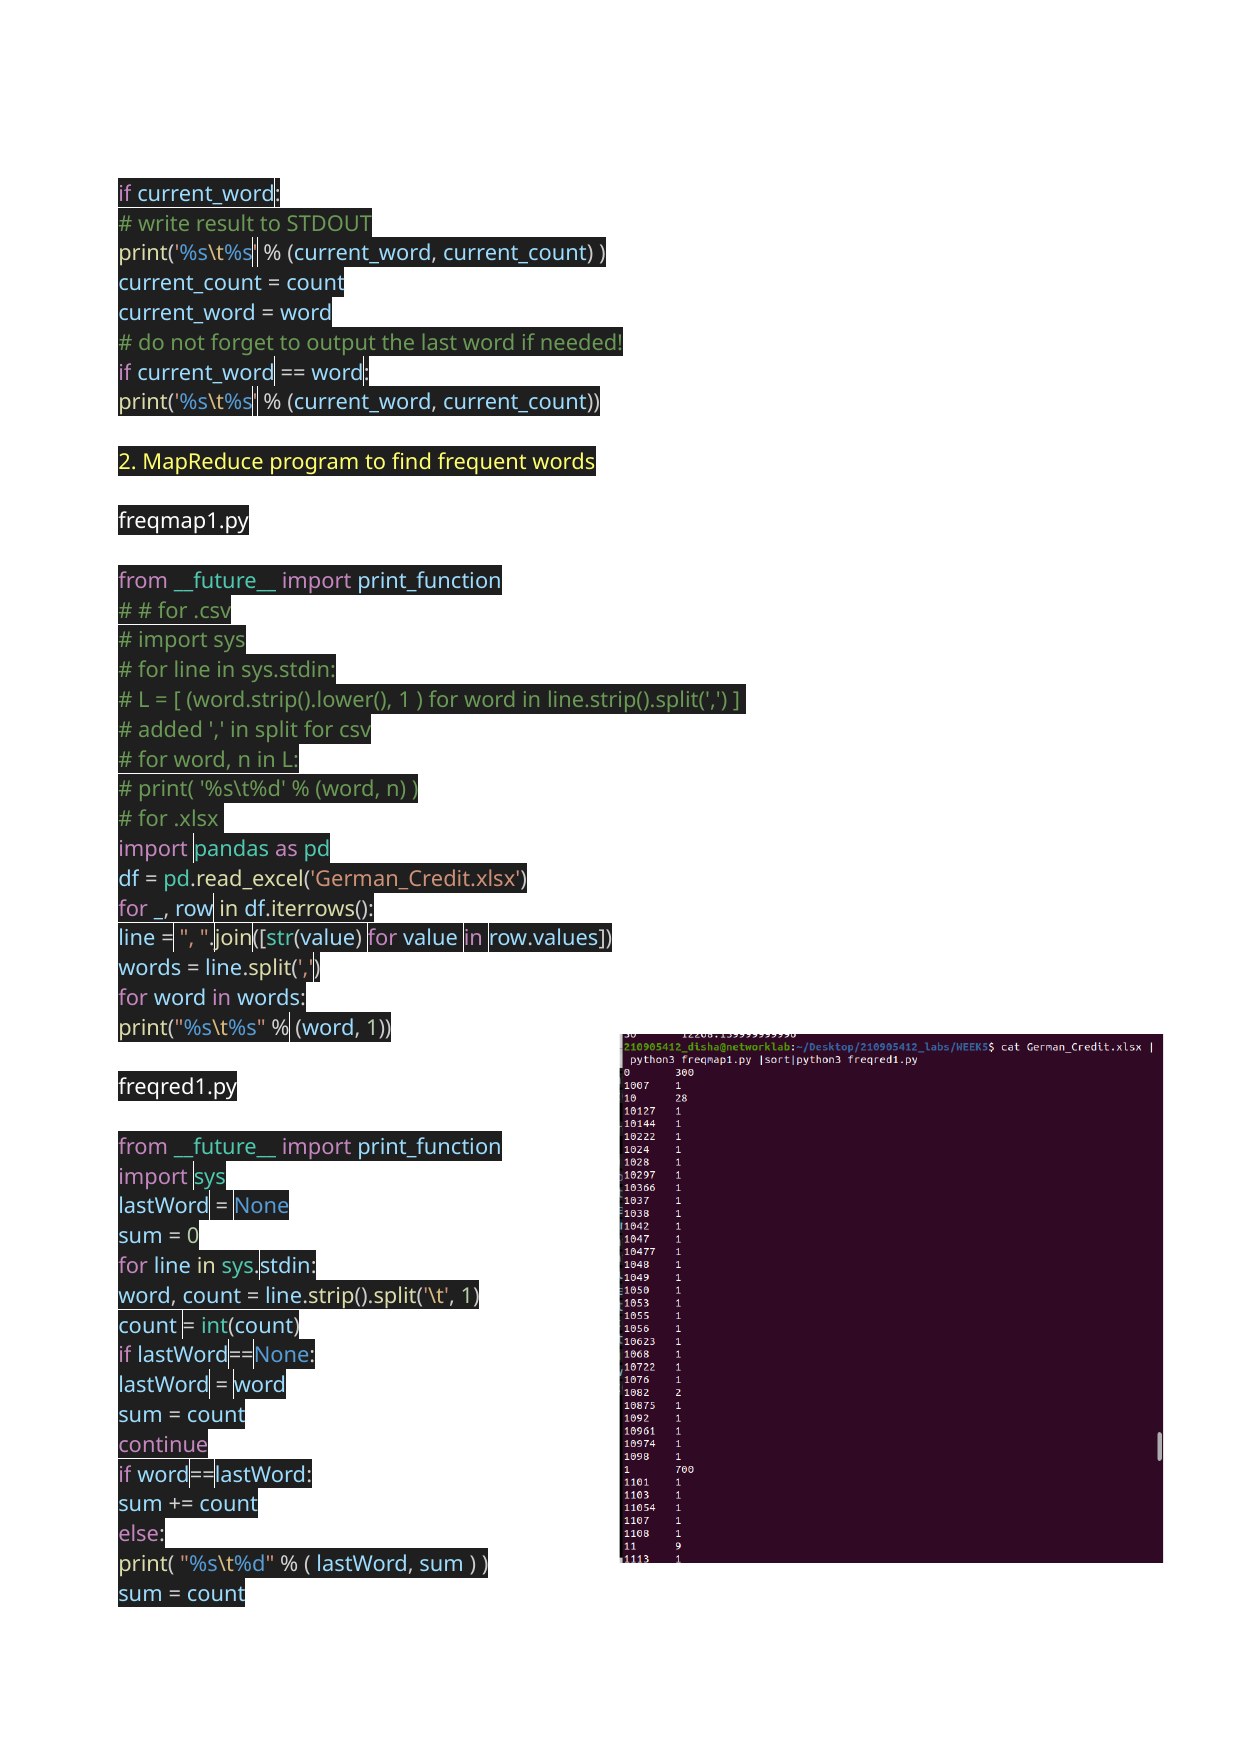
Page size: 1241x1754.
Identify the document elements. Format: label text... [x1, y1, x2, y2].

text print( "%s\t%d" % ( lastWord, sum ) ) [118, 1548, 1122, 1578]
text print('%s\t%s' % (current_word, current_count)) [118, 386, 1122, 416]
text if word==lastWord: [118, 1458, 619, 1488]
text current_count = count [118, 267, 1122, 297]
text df = pd.read_excel('German_Credit.xlsx') [118, 863, 1122, 893]
text # added ',' in split for csv [118, 714, 1122, 744]
text sum += count [118, 1488, 619, 1518]
text continue [118, 1429, 619, 1458]
text freqmap1.py [118, 505, 1122, 535]
text sum = count [118, 1399, 619, 1429]
text sum = count [118, 1578, 1122, 1607]
text print('%s\t%s' % (current_word, current_count) ) [118, 237, 1122, 267]
picture [619, 1034, 1164, 1563]
text current_word = word [118, 297, 1122, 327]
text # print( '%s\t%d' % (word, n) ) [118, 773, 1122, 803]
text import sys [118, 1161, 619, 1190]
text # for line in sys.stdin: [118, 654, 1122, 684]
text if lastWord==None: [118, 1339, 619, 1369]
text # import sys [118, 624, 1122, 654]
text # for .xlsx [118, 803, 1122, 833]
text # do not forget to output the last word if needed! [118, 327, 1122, 356]
text for _, row in df.iterrows(): [118, 893, 1122, 922]
text from __future__ import print_function [118, 1131, 619, 1161]
text # L = [ (word.strip().lower(), 1 ) for word in line.strip().split(',') ] [118, 684, 1122, 714]
text words = line.split(',') [118, 952, 1122, 982]
text else: [118, 1518, 619, 1548]
text for word in words: [118, 982, 1122, 1012]
text word, count = line.strip().split('\t', 1) [118, 1280, 619, 1309]
text if current_word: [118, 178, 1122, 207]
text sum = 0 [118, 1220, 619, 1250]
text freqred1.py [118, 1071, 619, 1101]
text # # for .csv [118, 595, 1122, 624]
text 2. MapReduce program to find frequent words [118, 446, 1122, 476]
text for line in sys.stdin: [118, 1250, 619, 1280]
text line = ", ".join([str(value) for value in row.values]) [118, 922, 1122, 952]
text # write result to STDOUT [118, 207, 1122, 237]
text lastWord = None [118, 1190, 619, 1220]
text print("%s\t%s" % (word, 1)) [118, 1012, 1122, 1042]
text from __future__ import print_function [118, 565, 1122, 595]
text import pandas as pd [118, 833, 1122, 863]
text if current_word == word: [118, 356, 1122, 386]
text # for word, n in L: [118, 744, 1122, 773]
text count = int(count) [118, 1309, 619, 1339]
text lastWord = word [118, 1369, 619, 1399]
